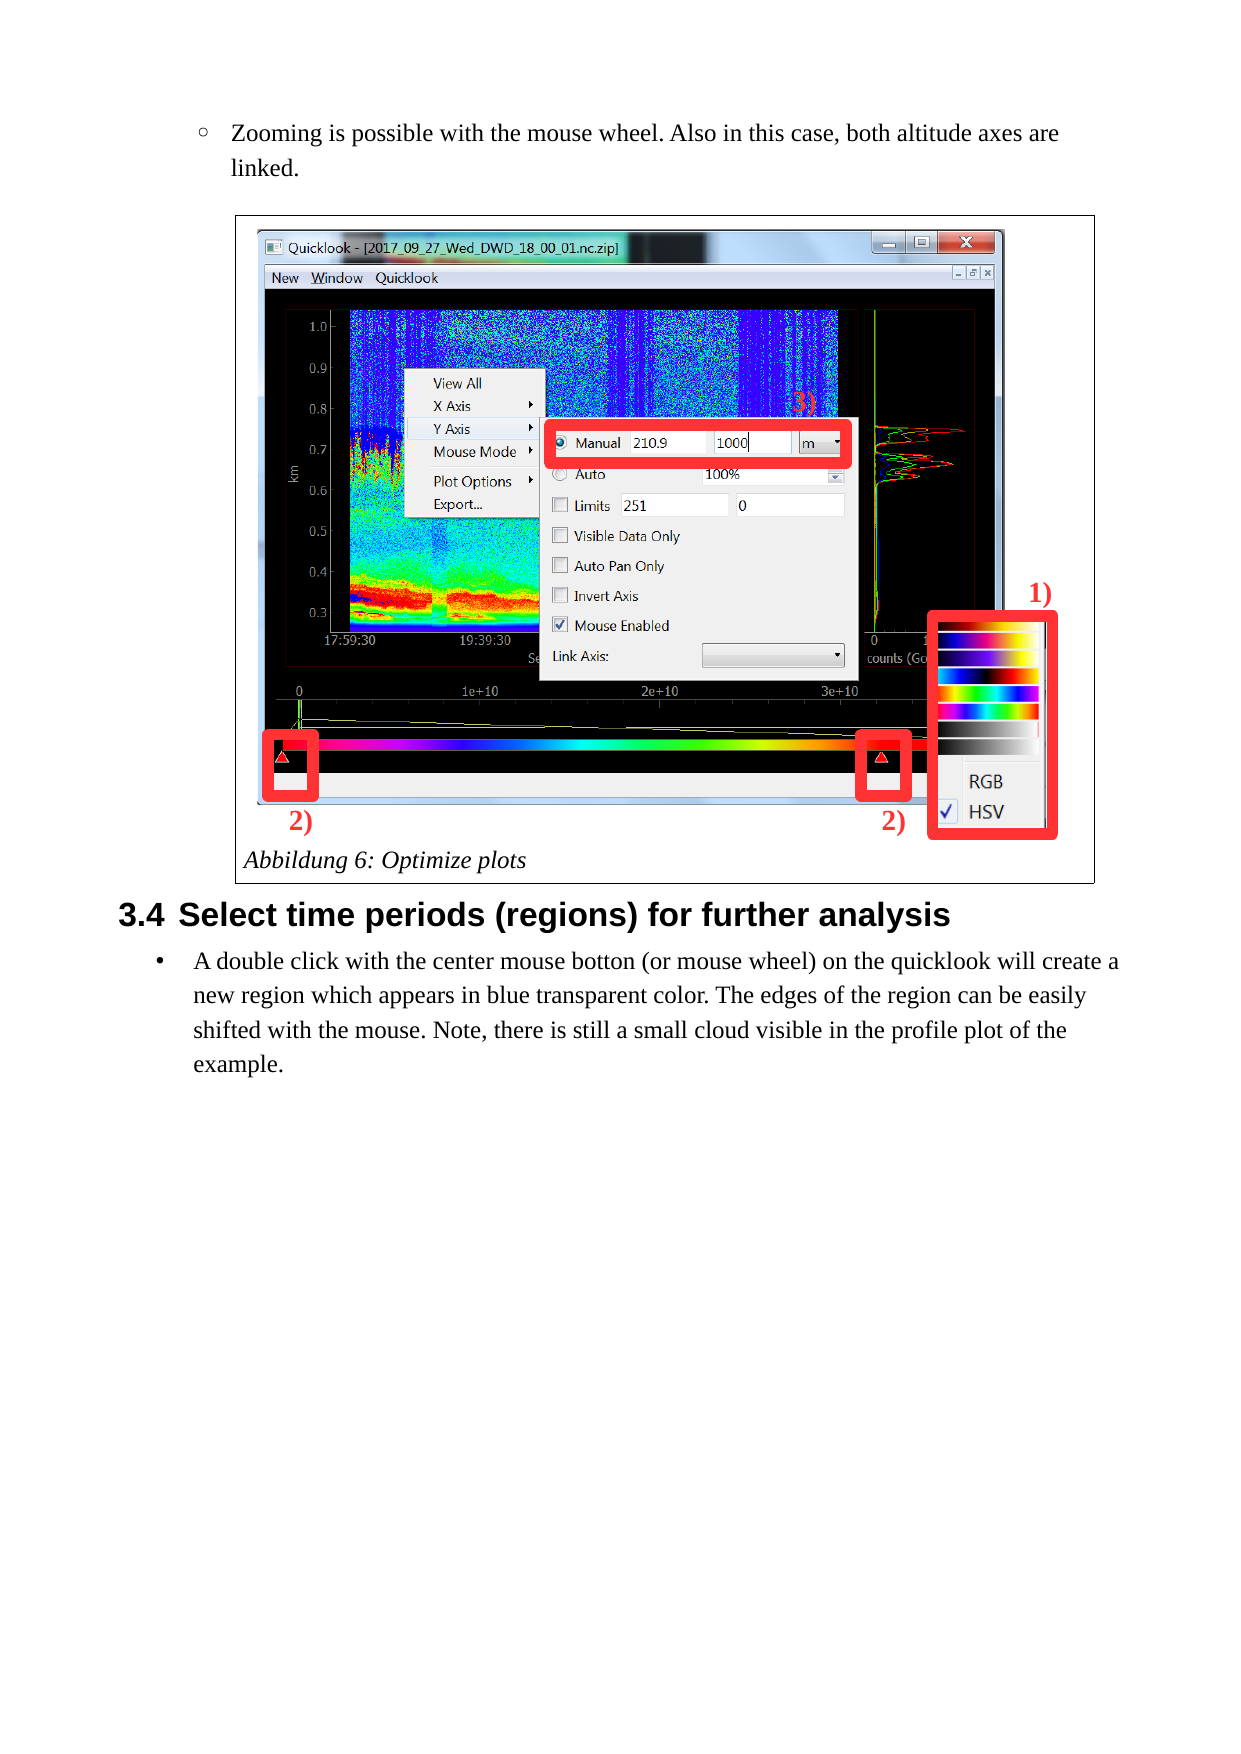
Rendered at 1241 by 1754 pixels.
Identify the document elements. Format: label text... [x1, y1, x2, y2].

picture [938, 622, 1046, 828]
list A double click with the center mouse botton (or mouse wheel) on the quicklook will create a new region which appears in blue transparent color. The edges of the region can be easily shifted with the mouse. Note, there is still a small cloud visible in the profile plot of the example. [156, 946, 1122, 1078]
subtitle Select time periods (regions) for further analysis [118, 222, 1122, 934]
list Zooming is possible with the mouse wheel. Also in this case, both altitude axes are linked. [193, 118, 1122, 181]
list Zooming is possible with the mouse wheel. Also in this case, both altitude axes are linked. [236, 216, 1094, 883]
list Abbildung 6: Optimize plots [244, 845, 1085, 874]
picture [257, 229, 1005, 805]
